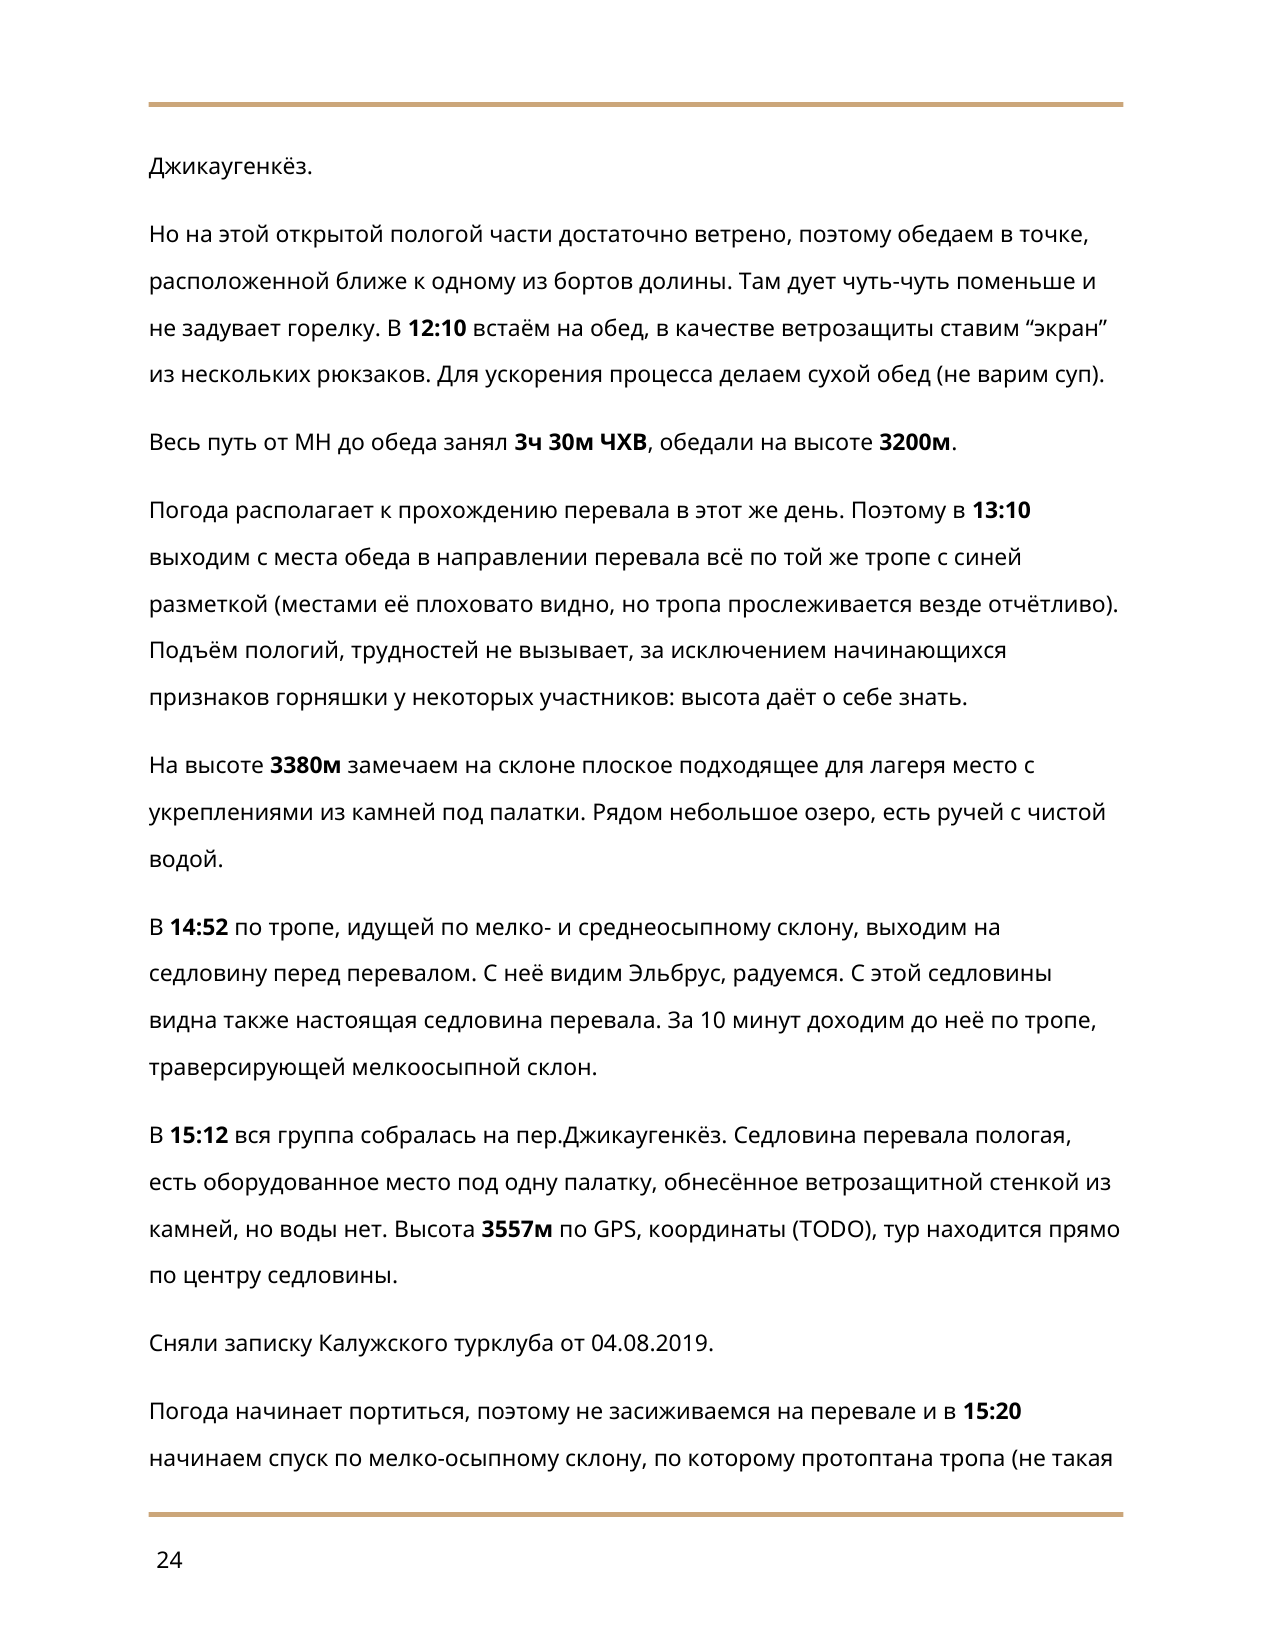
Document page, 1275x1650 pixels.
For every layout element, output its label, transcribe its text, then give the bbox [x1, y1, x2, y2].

text В 15:12 вся группа собралась на пер.Джикаугенкёз. Седловина перевала пологая, есть оборудованное место под одну палатку, обнесённое ветрозащитной стенкой из камней, но воды нет. Высота 3557м по GPS, координаты (TODO), тур находится прямо по центру седловины. [148, 1119, 1125, 1291]
text На высоте 3380м замечаем на склоне плоское подходящее для лагеря место с укреплениями из камней под палатки. Рядом небольшое озеро, есть ручей с чистой водой. [148, 749, 1125, 874]
text Сняли записку Калужского турклуба от 04.08.2019. [148, 1327, 1125, 1358]
picture [148, 102, 1124, 107]
text Но на этой открытой пологой части достаточно ветрено, поэтому обедаем в точке, расположенной ближе к одному из бортов долины. Там дует чуть-чуть поменьше и не задувает горелку. В 12:10 встаём на обед, в качестве ветрозащиты ставим “экран” из нескольких рюкзаков. Для ускорения процесса делаем сухой обед (не варим суп). [148, 218, 1125, 389]
text Весь путь от МН до обеда занял 3ч 30м ЧХВ, обедали на высоте 3200м. [148, 426, 1125, 457]
text Погода начинает портиться, поэтому не засиживаемся на перевале и в 15:20 начинаем спуск по мелко-осыпному склону, по которому протоптана тропа (не такая [148, 1395, 1125, 1473]
text В 14:52 по тропе, идущей по мелко- и среднеосыпному склону, выходим на седловину перед перевалом. С неё видим Эльбрус, радуемся. С этой седловины видна также настоящая седловина перевала. За 10 минут доходим до неё по тропе, траверсирующей мелкоосыпной склон. [148, 910, 1125, 1082]
text Погода располагает к прохождению перевала в этот же день. Поэтому в 13:10 выходим с места обеда в направлении перевала всё по той же тропе с синей разметкой (местами её плоховато видно, но тропа прослеживается везде отчётливо). Подъём пологий, трудностей не вызывает, за исключением начинающихся признаков горняшки у некоторых участников: высота даёт о себе знать. [148, 494, 1125, 712]
picture [148, 1512, 1124, 1517]
text Джикаугенкёз. [148, 150, 1125, 181]
